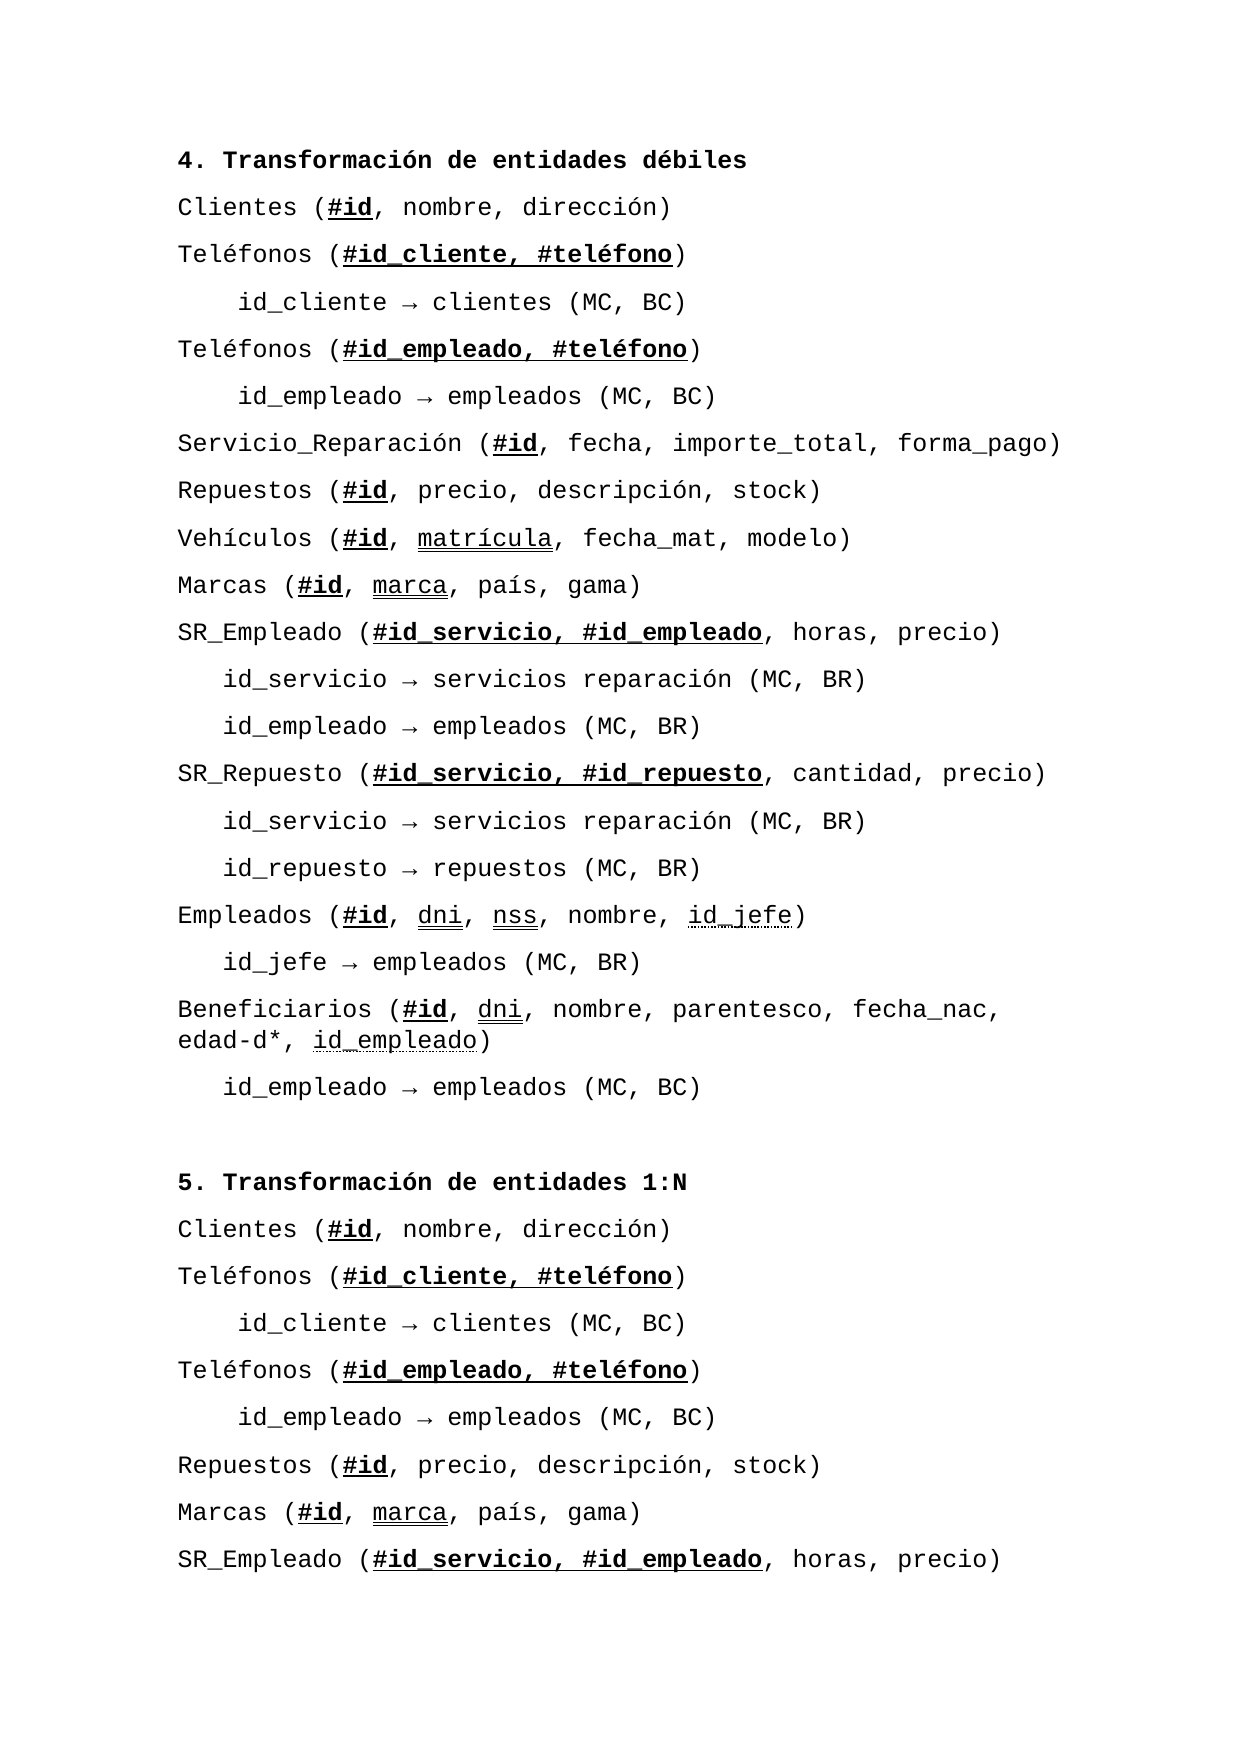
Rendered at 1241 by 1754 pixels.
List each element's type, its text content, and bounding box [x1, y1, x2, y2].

text Empleados (#id, dni, nss, nombre, id_jefe) [177, 903, 1063, 931]
text Clientes (#id, nombre, dirección) [177, 195, 1063, 223]
text SR_Repuesto (#id_servicio, #id_repuesto, cantidad, precio) [177, 761, 1063, 789]
text Repuestos (#id, precio, descripción, stock) [177, 478, 1063, 506]
text Servicio_Reparación (#id, fecha, importe_total, forma_pago) [177, 431, 1063, 459]
text SR_Empleado (#id_servicio, #id_empleado, horas, precio) [177, 1547, 1063, 1575]
text Teléfonos (#id_empleado, #teléfono) [177, 336, 1063, 365]
text Vehículos (#id, matrícula, fecha_mat, modelo) [177, 525, 1063, 553]
text Beneficiarios (#id, dni, nombre, parentesco, fecha_nac, edad-d*, id_empleado) [177, 997, 1063, 1056]
text Teléfonos (#id_cliente, #teléfono) [177, 1263, 1063, 1292]
text id_servicio → servicios reparación (MC, BR) [177, 667, 1063, 695]
text id_repuesto → repuestos (MC, BR) [177, 855, 1063, 884]
text id_empleado → empleados (MC, BC) [177, 383, 1063, 412]
text id_empleado → empleados (MC, BC) [177, 1075, 1063, 1103]
text Marcas (#id, marca, país, gama) [177, 572, 1063, 601]
text 4. Transformación de entidades débiles [177, 148, 1063, 176]
text id_empleado → empleados (MC, BR) [177, 714, 1063, 742]
text Teléfonos (#id_cliente, #teléfono) [177, 242, 1063, 270]
text Teléfonos (#id_empleado, #teléfono) [177, 1358, 1063, 1386]
text id_empleado → empleados (MC, BC) [177, 1405, 1063, 1433]
text id_servicio → servicios reparación (MC, BR) [177, 808, 1063, 837]
text 5. Transformación de entidades 1:N [177, 1169, 1063, 1197]
text Repuestos (#id, precio, descripción, stock) [177, 1452, 1063, 1481]
text SR_Empleado (#id_servicio, #id_empleado, horas, precio) [177, 619, 1063, 648]
text id_cliente → clientes (MC, BC) [177, 289, 1063, 317]
text Clientes (#id, nombre, dirección) [177, 1216, 1063, 1244]
text id_jefe → empleados (MC, BR) [177, 950, 1063, 978]
text id_cliente → clientes (MC, BC) [177, 1311, 1063, 1339]
text Marcas (#id, marca, país, gama) [177, 1499, 1063, 1528]
